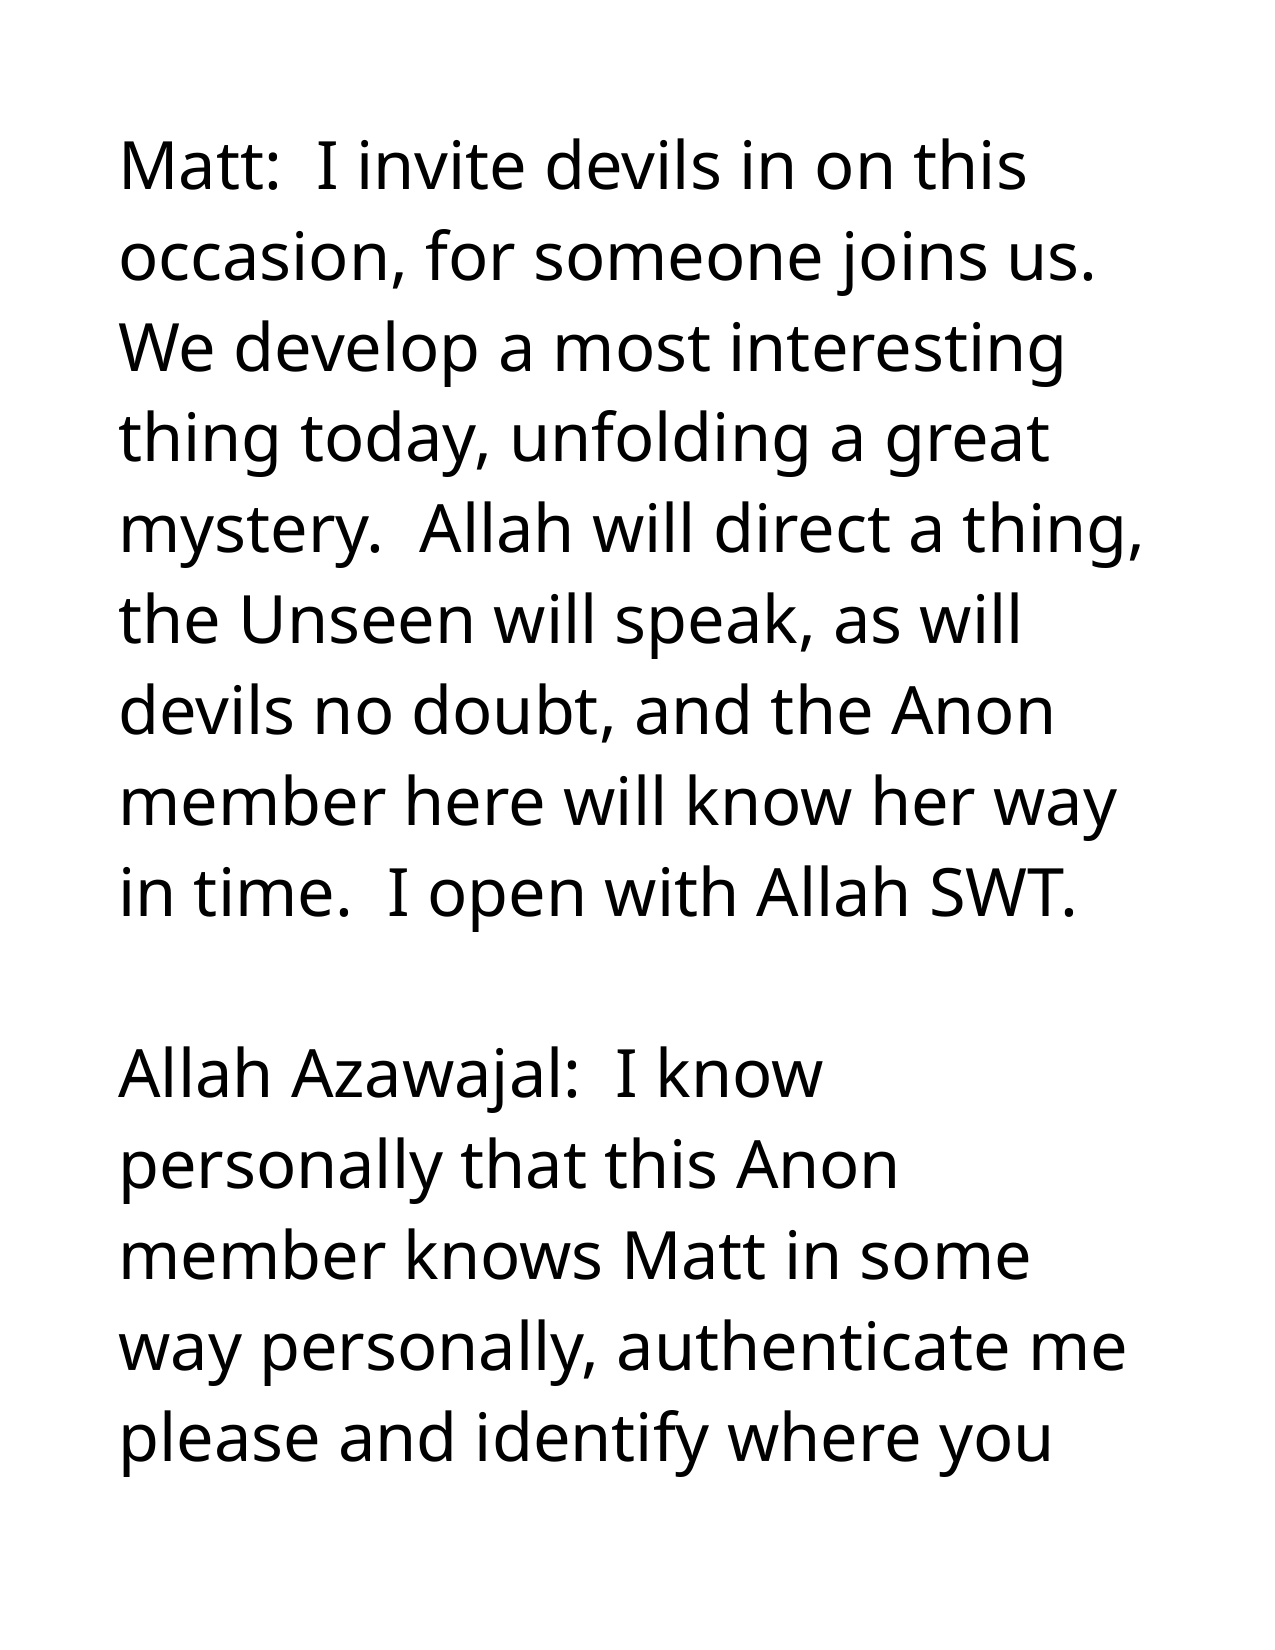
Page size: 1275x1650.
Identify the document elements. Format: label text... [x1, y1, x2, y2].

text Matt: I invite devils in on this occasion, for someone joins us. We develop a most interesting thing today, unfolding a great mystery. Allah will direct a thing, the Unseen will speak, as will devils no doubt, and the Anon member here will know her way in time. I open with Allah SWT. [118, 118, 1157, 936]
text Allah Azawajal: I know personally that this Anon member knows Matt in some way personally, authenticate me please and identify where you [118, 1026, 1157, 1481]
